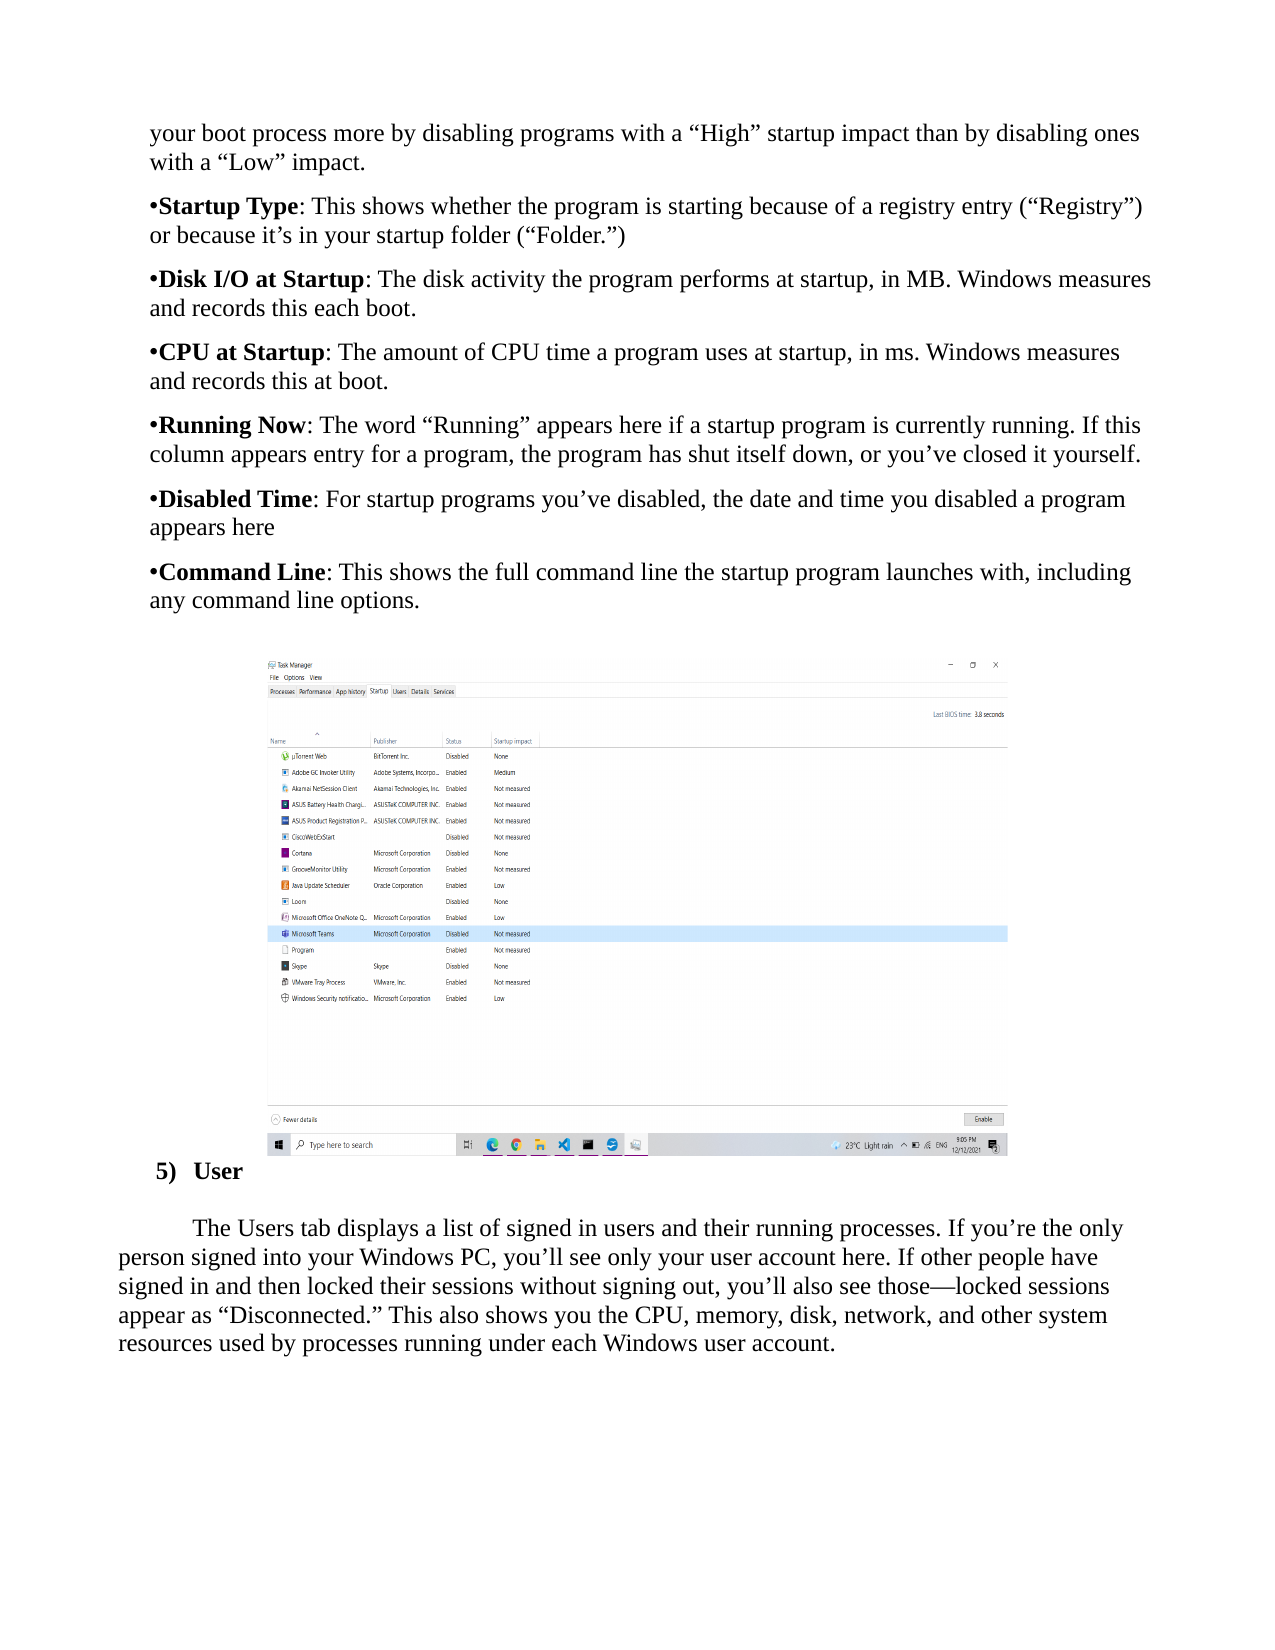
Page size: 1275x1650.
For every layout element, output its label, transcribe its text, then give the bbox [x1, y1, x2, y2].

list Startup Type: This shows whether the program is starting because of a registry entry (“Registry”) or because it’s in your startup folder (“Folder.”) [118, 191, 1157, 249]
list Disk I/O at Startup: The disk activity the program performs at startup, in MB. Windows measures and records this each boot. [118, 264, 1157, 322]
picture [267, 658, 1008, 1156]
text The Users tab displays a list of signed in users and their running processes. If you’re the only person signed into your Windows PC, you’ll see only your user account here. If other people have signed in and then locked their sessions without signing out, you’ll also see those—locked sessions appear as “Disconnected.” This also shows you the CPU, memory, disk, network, and other system resources used by processes running under each Windows user account. [118, 1213, 1157, 1357]
list Running Now: The word “Running” appears here if a startup program is currently running. If this column appears entry for a program, the program has shut itself down, or you’ve closed it yourself. [118, 411, 1157, 468]
list CPU at Startup: The amount of CPU time a program uses at startup, in ms. Windows measures and records this at boot. [118, 337, 1157, 395]
list Disabled Time: For startup programs you’ve disabled, the date and time you disabled a program appears here [118, 484, 1157, 541]
list Command Line: This shows the full command line the startup program launches with, including any command line options. [118, 557, 1157, 614]
list your boot process more by disabling programs with a “High” startup impact than by disabling ones with a “Low” impact. [118, 118, 1157, 176]
list User [156, 1156, 1157, 1185]
